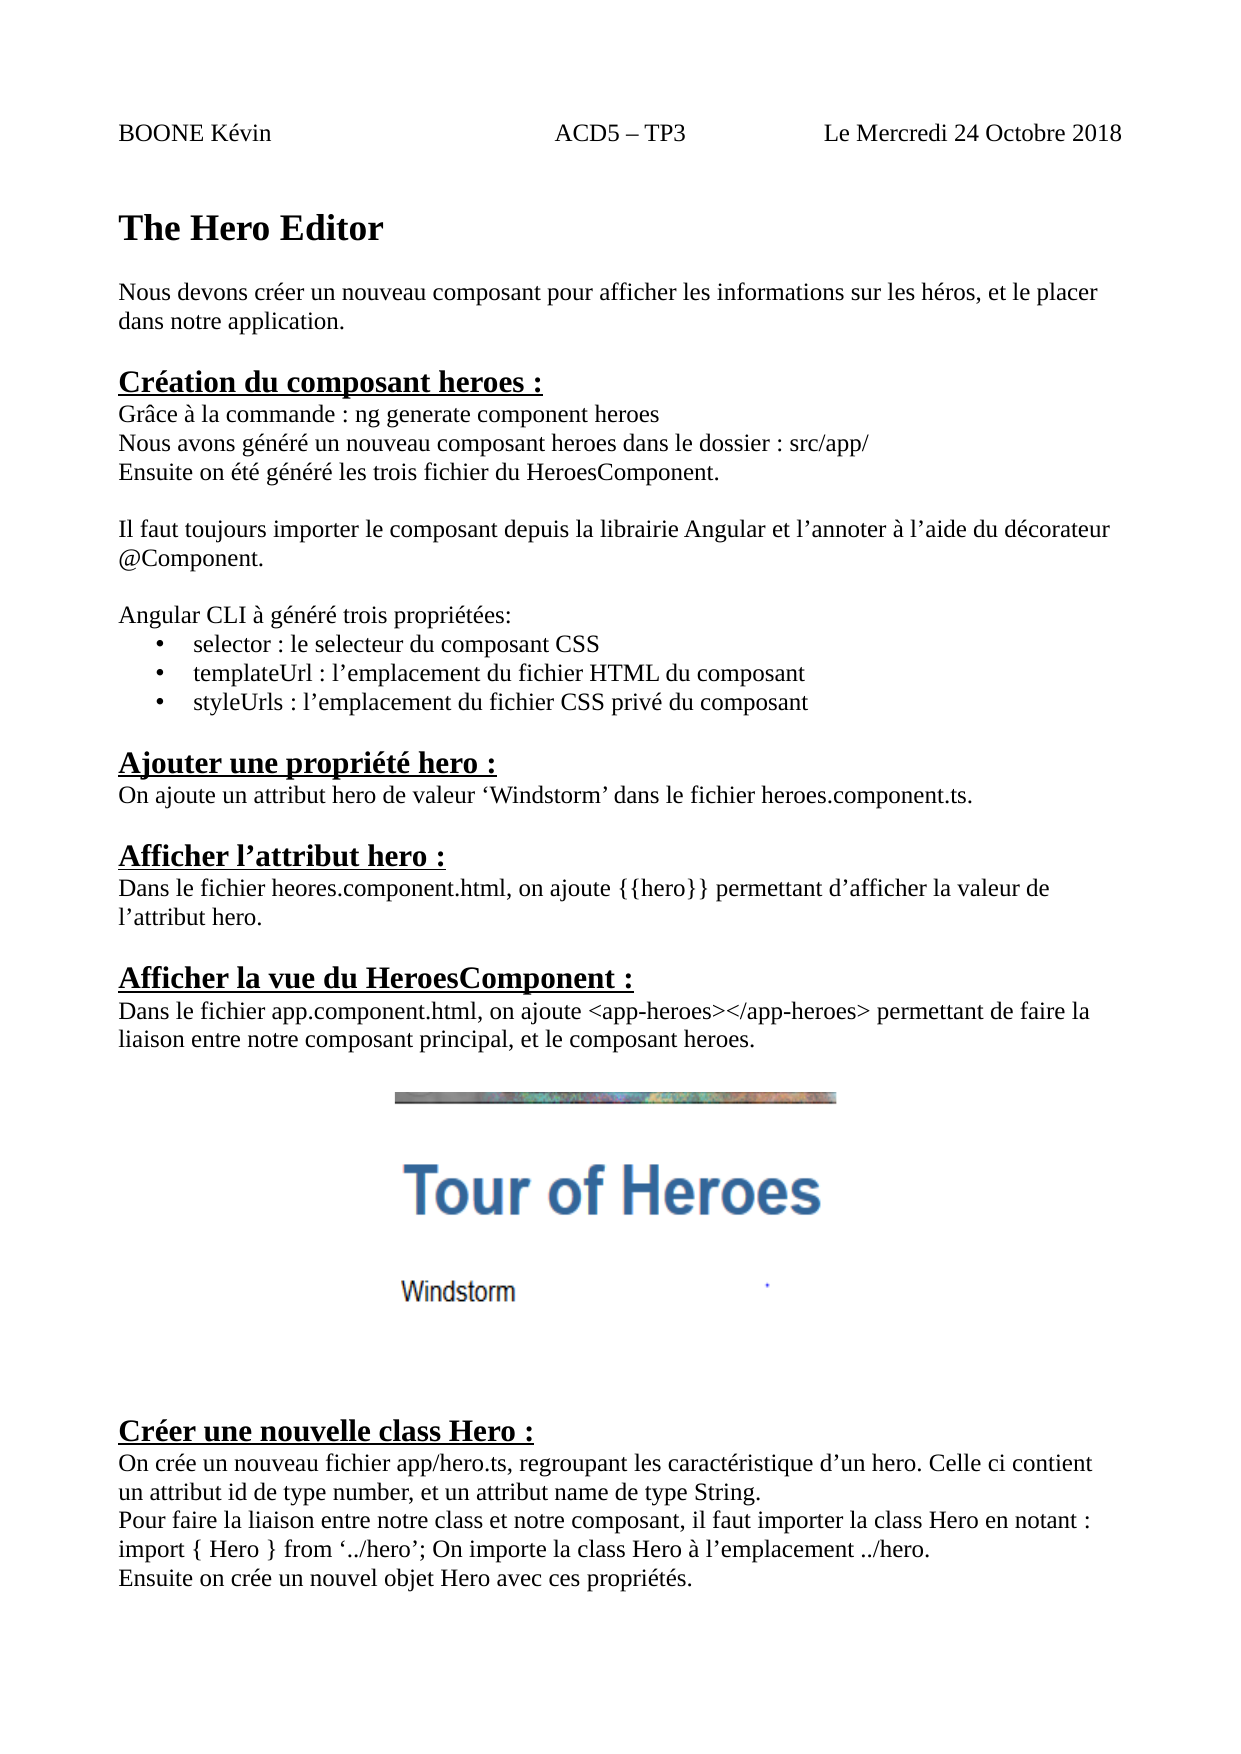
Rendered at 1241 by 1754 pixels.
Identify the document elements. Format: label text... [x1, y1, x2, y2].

list styleUrls : l’emplacement du fichier CSS privé du composant [156, 687, 1122, 715]
list selector : le selecteur du composant CSS [156, 629, 1122, 658]
text Afficher l’attribut hero : [118, 838, 1122, 873]
text Pour faire la liaison entre notre class et notre composant, il faut importer la class Hero en notant : [118, 1506, 1122, 1534]
text Dans le fichier app.component.html, on ajoute <app-heroes></app-heroes> permettant de faire la liaison entre notre composant principal, et le composant heroes. [118, 996, 1122, 1053]
text On ajoute un attribut hero de valeur ‘Windstorm’ dans le fichier heroes.component.ts. [118, 780, 1122, 809]
text Dans le fichier heores.component.html, on ajoute {{hero}} permettant d’afficher la valeur de l’attribut hero. [118, 873, 1122, 931]
list templateUrl : l’emplacement du fichier HTML du composant [156, 658, 1122, 687]
text import { Hero } from ‘../hero’; On importe la class Hero à l’emplacement ../hero. [118, 1534, 1122, 1563]
text Ensuite on crée un nouvel objet Hero avec ces propriétés. [118, 1563, 1122, 1592]
text The Hero Editor [118, 205, 1122, 248]
text Nous avons généré un nouveau composant heroes dans le dossier : src/app/ [118, 428, 1122, 457]
text Ajouter une propriété hero : [118, 744, 1122, 780]
picture [394, 1092, 837, 1326]
text Nous devons créer un nouveau composant pour afficher les informations sur les héros, et le placer dans notre application. [118, 277, 1122, 334]
text Afficher la vue du HeroesComponent : [118, 960, 1122, 996]
text Création du composant heroes : [118, 363, 1122, 399]
text Ensuite on été généré les trois fichier du HeroesComponent. [118, 457, 1122, 485]
text Angular CLI à généré trois propriétées: [118, 600, 1122, 629]
text Il faut toujours importer le composant depuis la librairie Angular et l’annoter à l’aide du décorateur @Component. [118, 514, 1122, 572]
text Créer une nouvelle class Hero : [118, 1412, 1122, 1448]
text Grâce à la commande : ng generate component heroes [118, 399, 1122, 428]
text On crée un nouveau fichier app/hero.ts, regroupant les caractéristique d’un hero. Celle ci contient un attribut id de type number, et un attribut name de type String. [118, 1448, 1122, 1506]
